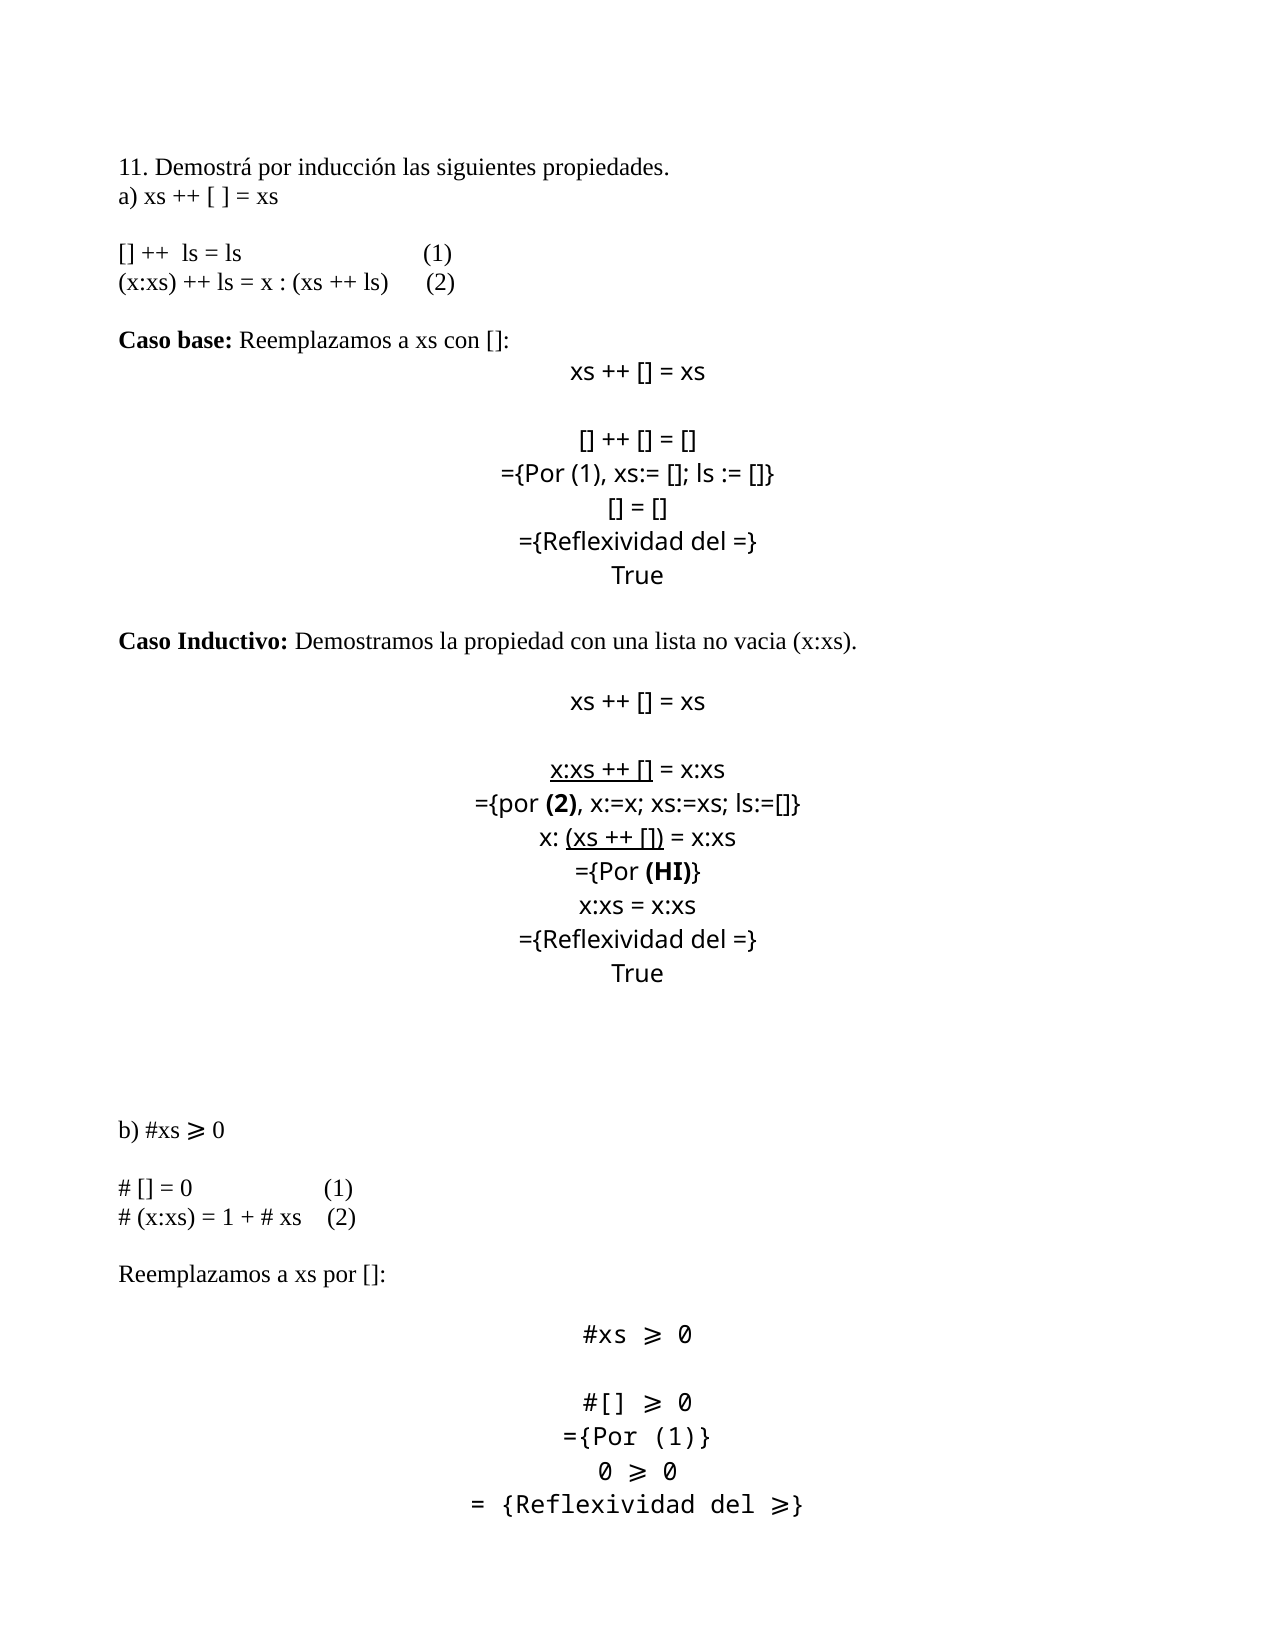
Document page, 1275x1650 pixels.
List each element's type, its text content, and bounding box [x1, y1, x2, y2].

text [] = [] [118, 490, 1157, 524]
text # (x:xs) = 1 + # xs (2) [118, 1202, 1157, 1231]
text True [118, 956, 1157, 990]
text b) #xs ⩾ 0 [118, 1116, 1157, 1144]
text 0 ⩾ 0 [118, 1453, 1157, 1487]
text xs ++ [] = xs [118, 353, 1157, 387]
text [] ++ [] = [] [118, 422, 1157, 456]
text a) xs ++ [ ] = xs [118, 181, 1157, 210]
text ={Reflexividad del =} [118, 524, 1157, 558]
text xs ++ [] = xs [118, 683, 1157, 717]
text x:xs = x:xs [118, 888, 1157, 922]
text x: (xs ++ []) = x:xs [118, 820, 1157, 854]
text True [118, 558, 1157, 592]
text Caso base: Reemplazamos a xs con []: [118, 325, 1157, 353]
text ={Por (HI)} [118, 854, 1157, 888]
text (x:xs) ++ ls = x : (xs ++ ls) (2) [118, 267, 1157, 296]
text 11. Demostrá por inducción las siguientes propiedades. [118, 152, 1157, 181]
text #xs ⩾ 0 [118, 1317, 1157, 1351]
text # [] = 0 (1) [118, 1173, 1157, 1202]
text Reemplazamos a xs por []: [118, 1259, 1157, 1288]
text [] ++ ls = ls (1) [118, 238, 1157, 267]
text #[] ⩾ 0 [118, 1385, 1157, 1419]
text x:xs ++ [] = x:xs ={por (2), x:=x; xs:=xs; ls:=[]} [118, 752, 1157, 820]
text Caso Inductivo: Demostramos la propiedad con una lista no vacia (x:xs). [118, 626, 1157, 655]
text = {Reflexividad del ⩾} [118, 1487, 1157, 1521]
text ={Por (1)} [118, 1419, 1157, 1453]
text ={Por (1), xs:= []; ls := []} [118, 456, 1157, 490]
text ={Reflexividad del =} [118, 922, 1157, 956]
